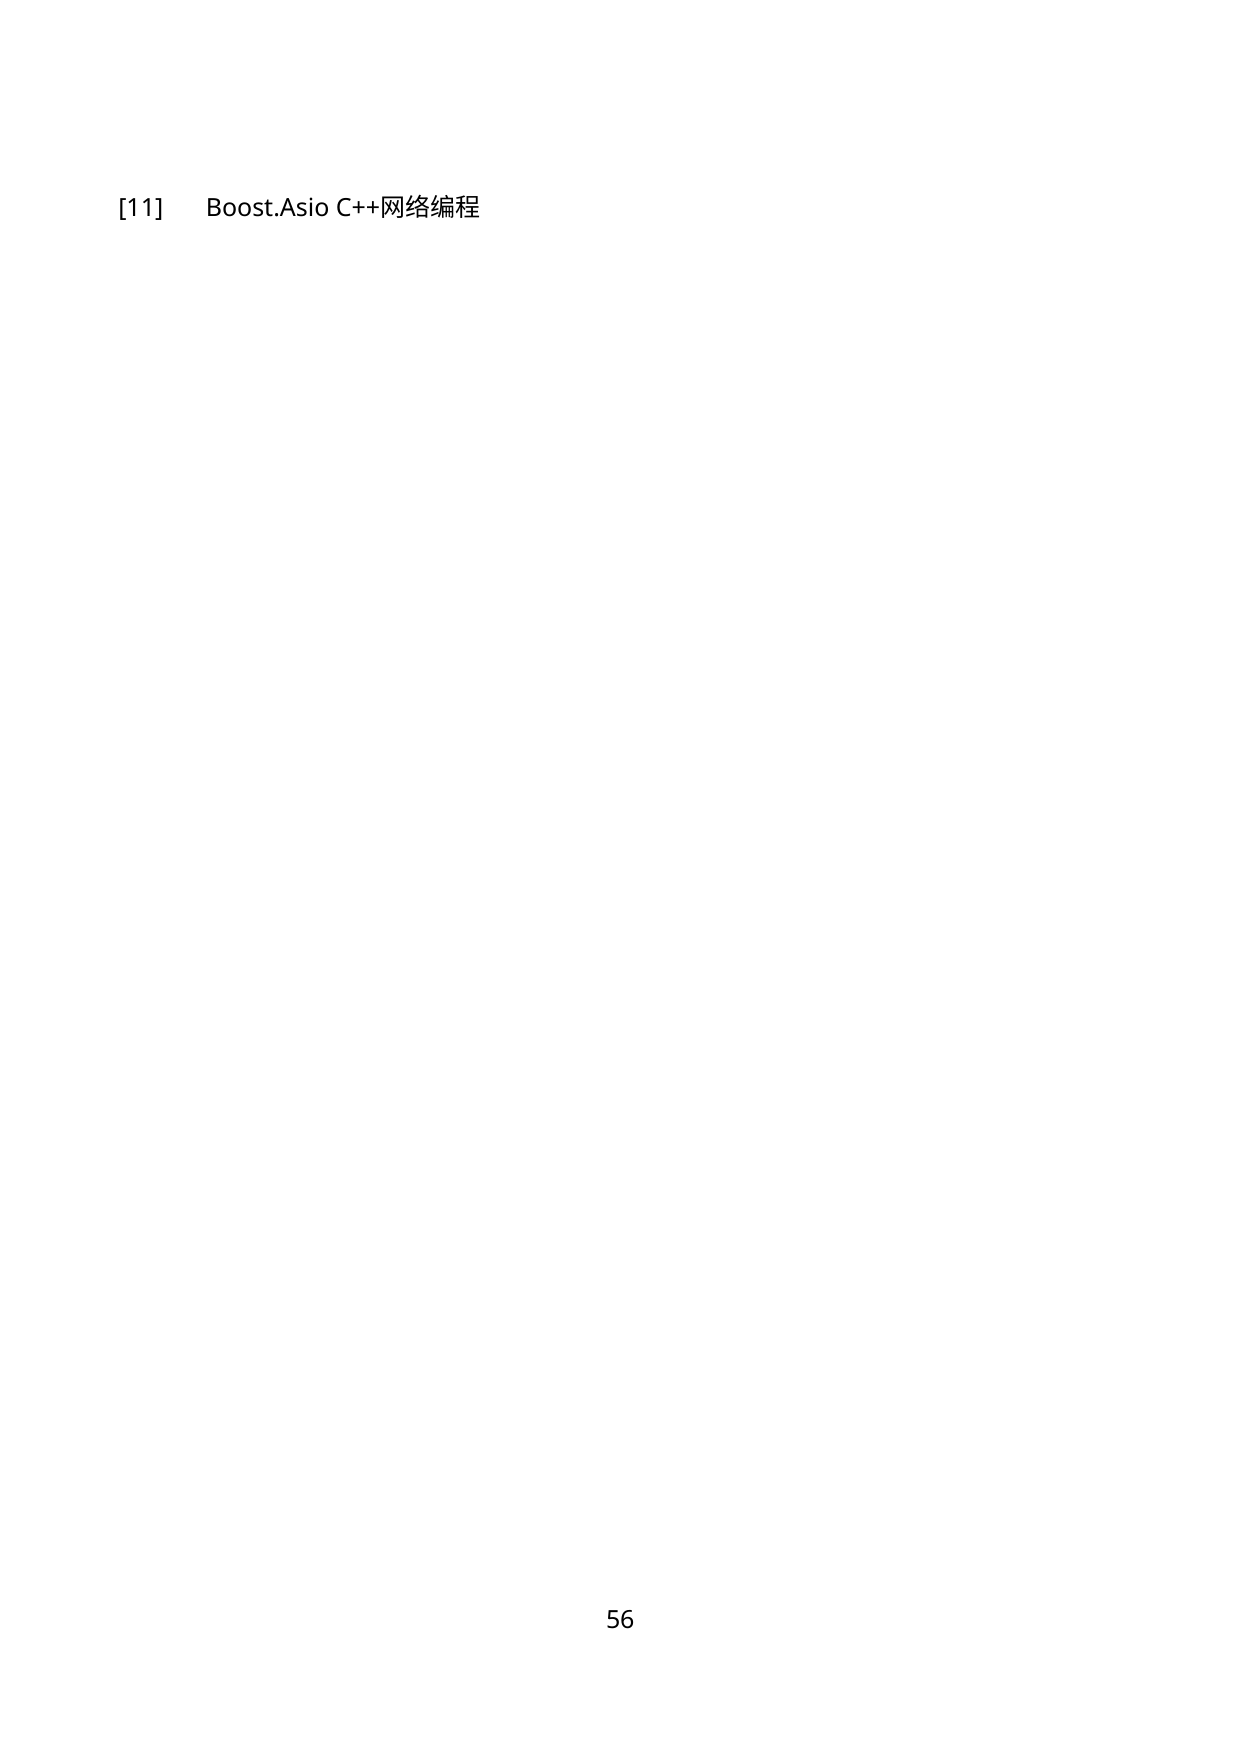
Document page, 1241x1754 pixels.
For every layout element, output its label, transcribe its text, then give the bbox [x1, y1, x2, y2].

list Boost.Asio C++网络编程 [118, 188, 1122, 224]
